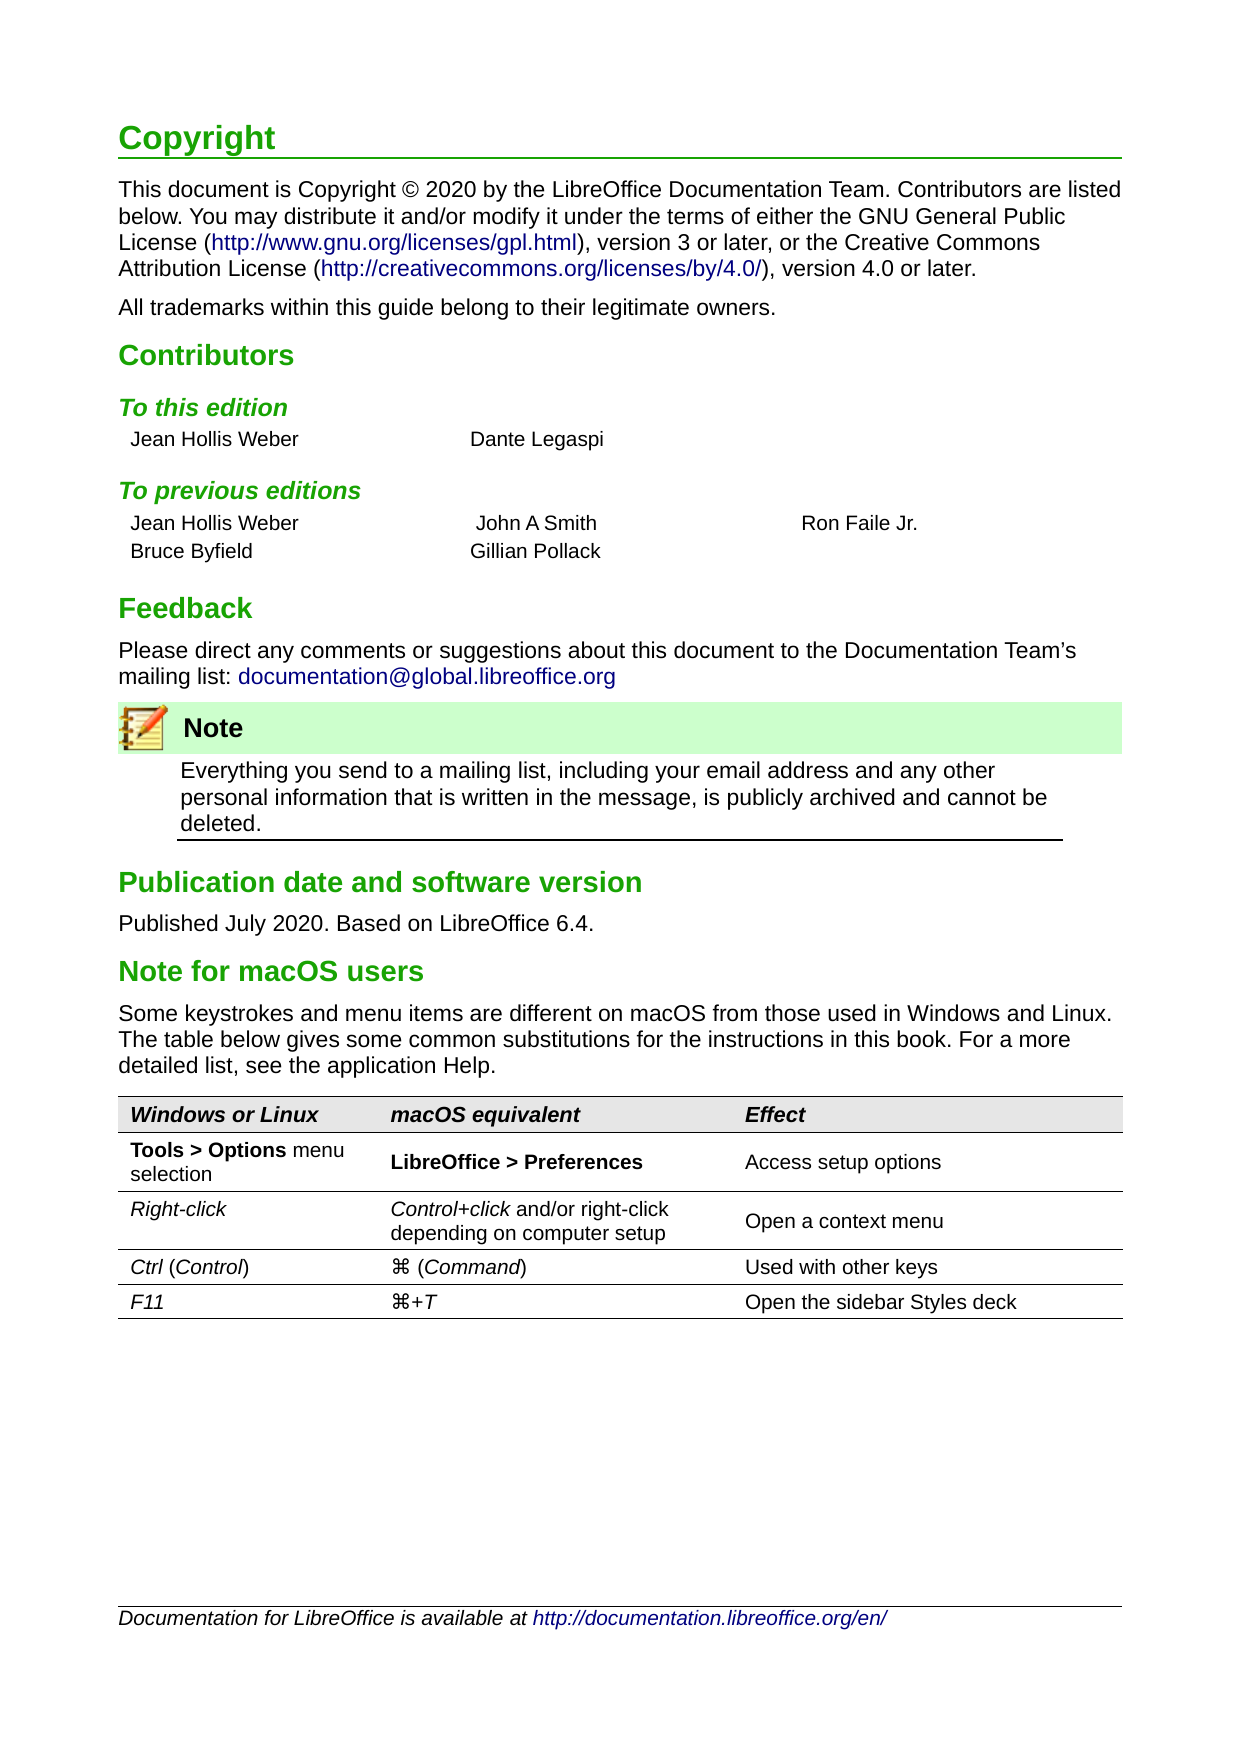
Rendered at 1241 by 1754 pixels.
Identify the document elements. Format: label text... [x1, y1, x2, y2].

table_cell F11 [118, 1285, 378, 1318]
table_cell LibreOffice > Preferences [378, 1133, 733, 1191]
table_cell Access setup options [733, 1133, 1123, 1191]
subtitle Contributors [118, 338, 1122, 372]
text Some keystrokes and menu items are different on macOS from those used in Windows and Linux. The table below gives some common substitutions for the instructions in this book. For a more detailed list, see the application Help. [118, 999, 1122, 1079]
table_header Effect [733, 1097, 1123, 1132]
table_cell Right-click [118, 1192, 378, 1249]
table_cell ⌘+T [378, 1285, 733, 1318]
table_cell Gillian Pollack [458, 539, 789, 568]
subtitle Note for macOS users [118, 954, 1122, 988]
table_cell Open the sidebar Styles deck [733, 1285, 1123, 1318]
table_cell Tools > Options menu selection [118, 1133, 378, 1191]
table_header John A Smith [458, 511, 789, 539]
text Everything you send to a mailing list, including your email address and any other personal information that is written in the message, is publicly archived and cannot be deleted. [177, 754, 1063, 839]
table_header Jean Hollis Weber [118, 511, 458, 539]
text Published July 2020. Based on LibreOffice 6.4. [118, 910, 1122, 937]
table_cell ⌘ (Command) [378, 1250, 733, 1283]
table_header Jean Hollis Weber [118, 427, 458, 456]
table_cell Bruce Byfield [118, 539, 458, 568]
subtitle To this edition [118, 392, 1122, 421]
table_header Windows or Linux [118, 1097, 378, 1132]
table_header [789, 427, 1122, 456]
table_cell [789, 539, 1122, 568]
table_header Dante Legaspi [458, 427, 789, 456]
text Please direct any comments or suggestions about this document to the Documentation Team’s mailing list: documentation@global.libreoffice.org [118, 637, 1122, 689]
table_header macOS equivalent [378, 1097, 733, 1132]
table_header Ron Faile Jr. [789, 511, 1122, 539]
subtitle Feedback [118, 591, 1122, 625]
table_cell Open a context menu [733, 1192, 1123, 1249]
subtitle To previous editions [118, 476, 1122, 505]
subtitle Publication date and software version [118, 865, 1122, 898]
text This document is Copyright © 2020 by the LibreOffice Documentation Team. Contributors are listed below. You may distribute it and/or modify it under the terms of either the GNU General Public License (http://www.gnu.org/licenses/gpl.html), version 3 or later, or the Creative Commons Attribution License (http://creativecommons.org/licenses/by/4.0/), version 4.0 or later. [118, 176, 1122, 282]
picture [119, 703, 170, 754]
table_cell Ctrl (Control) [118, 1250, 378, 1283]
subtitle Copyright [118, 118, 1122, 157]
subtitle Note [118, 702, 1122, 754]
table_cell Used with other keys [733, 1250, 1123, 1283]
text All trademarks within this guide belong to their legitimate owners. [118, 294, 1122, 321]
table_cell Control+click and/or right-click depending on computer setup [378, 1192, 733, 1249]
